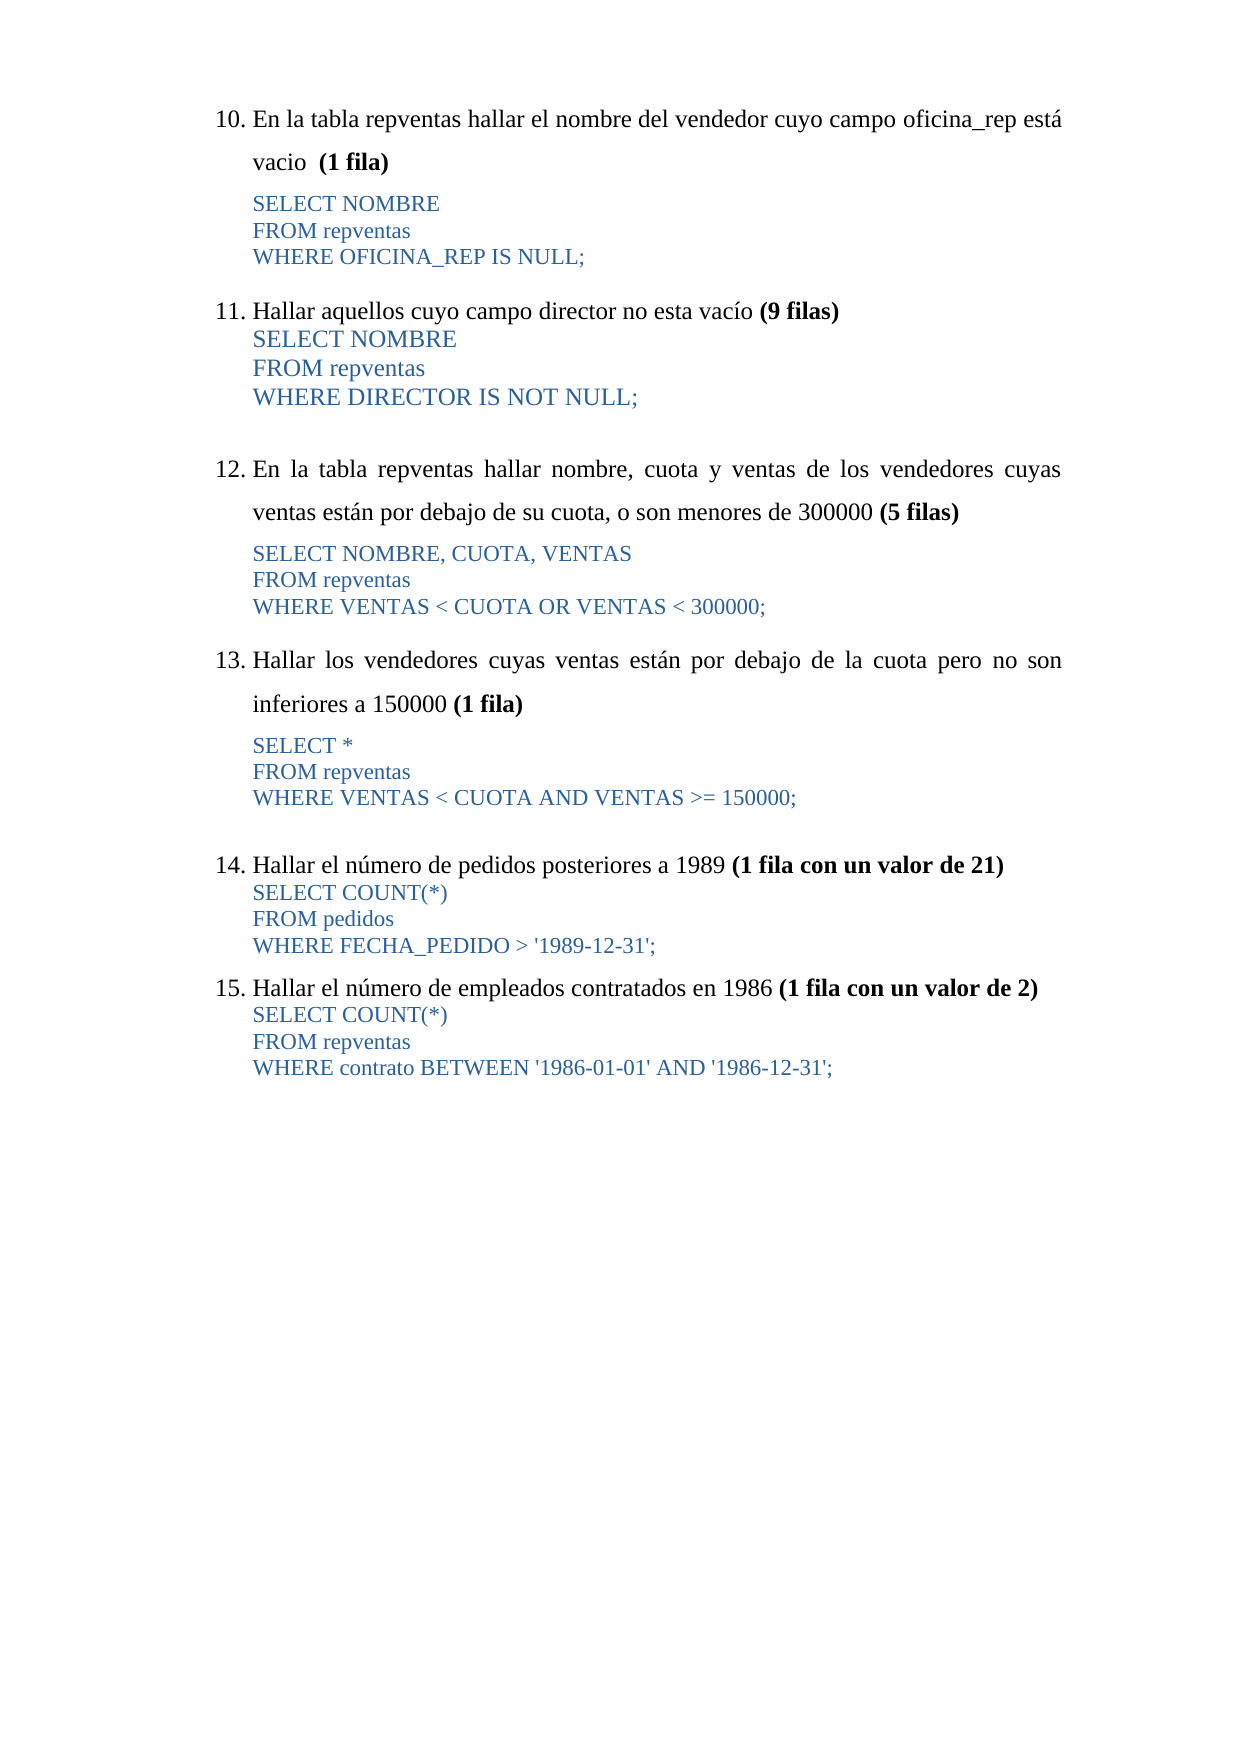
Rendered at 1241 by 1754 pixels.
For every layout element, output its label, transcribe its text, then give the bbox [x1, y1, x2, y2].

list SELECT COUNT(*) [215, 879, 1076, 905]
list Hallar el número de pedidos posteriores a 1989 (1 fila con un valor de 21) [215, 850, 1076, 879]
list Hallar los vendedores cuyas ventas están por debajo de la cuota pero no son inferiores a 150000 (1 fila) [215, 646, 1063, 717]
list WHERE VENTAS < CUOTA AND VENTAS >= 150000; [215, 784, 1076, 811]
list SELECT NOMBRE [167, 324, 1076, 353]
list WHERE contrato BETWEEN '1986-01-01' AND '1986-12-31'; [215, 1054, 1076, 1080]
list SELECT NOMBRE, CUOTA, VENTAS [215, 540, 1076, 566]
list WHERE OFICINA_REP IS NULL; [215, 243, 1076, 269]
list FROM repventas [215, 566, 1076, 593]
list WHERE VENTAS < CUOTA OR VENTAS < 300000; [215, 593, 1076, 619]
list WHERE FECHA_PEDIDO > '1989-12-31'; [215, 932, 1076, 958]
list SELECT COUNT(*) [215, 1001, 1076, 1028]
list En la tabla repventas hallar nombre, cuota y ventas de los vendedores cuyas ventas están por debajo de su cuota, o son menores de 300000 (5 filas) [215, 454, 1062, 526]
list WHERE DIRECTOR IS NOT NULL; [167, 382, 1076, 411]
list FROM repventas [167, 353, 1076, 382]
list En la tabla repventas hallar el nombre del vendedor cuyo campo oficina_rep está vacio (1 fila) [215, 104, 1063, 176]
list Hallar aquellos cuyo campo director no esta vacío (9 filas) [215, 296, 1076, 324]
list FROM repventas [215, 217, 1076, 243]
list FROM repventas [215, 1028, 1076, 1054]
list FROM pedidos [215, 905, 1076, 932]
list Hallar el número de empleados contratados en 1986 (1 fila con un valor de 2) [215, 973, 1076, 1001]
list SELECT * [215, 732, 1076, 758]
list FROM repventas [215, 758, 1076, 784]
list SELECT NOMBRE [215, 190, 1076, 217]
